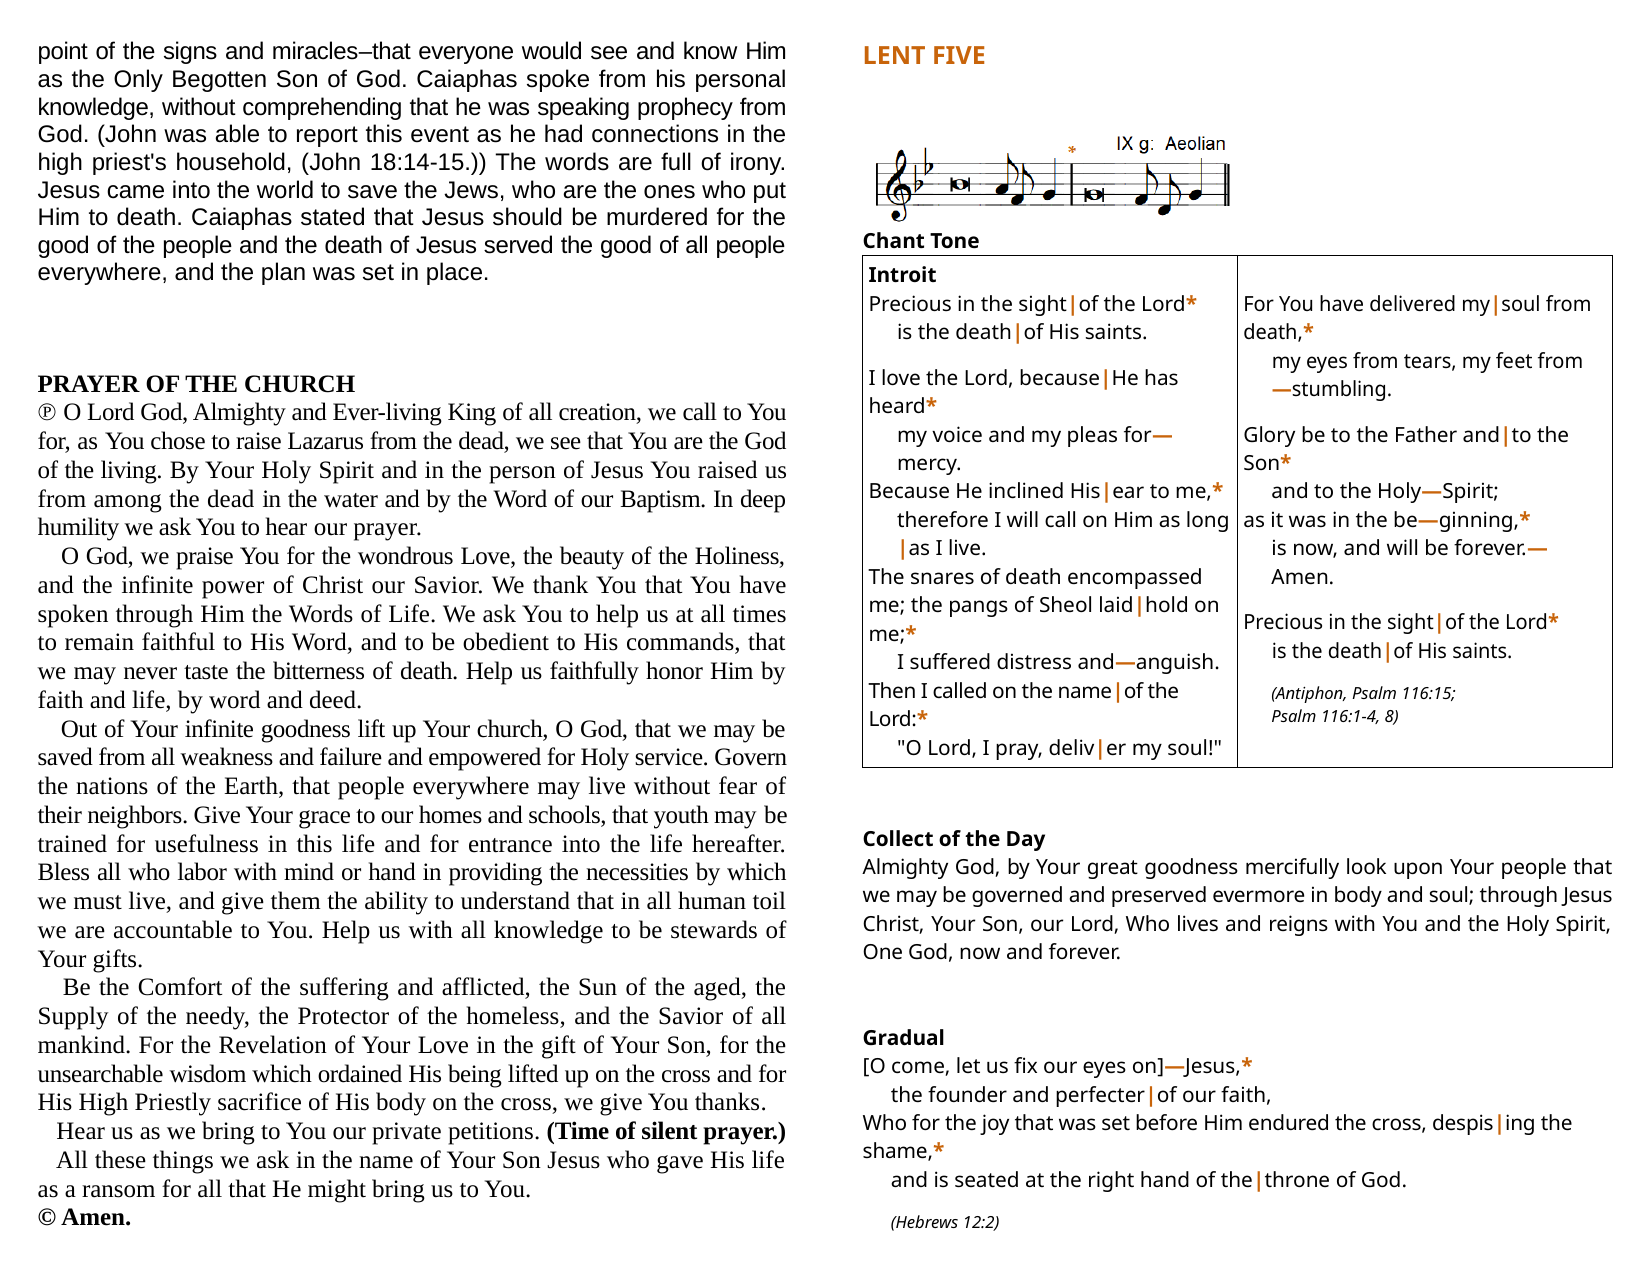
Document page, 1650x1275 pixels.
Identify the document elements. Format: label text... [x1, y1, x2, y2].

picture [871, 127, 1234, 227]
text [O come, let us fix our eyes on]—Jesus,* [862, 1051, 1612, 1080]
text point of the signs and miracles‒that everyone would see and know Him as the Only Begotten Son of God. Caiaphas spoke from his personal knowledge, without comprehending that he was speaking prophecy from God. (John was able to report this event as he had connections in the high priest's household, (John 18:14-15.)) The words are full of irony. Jesus came into the world to save the Jews, who are the ones who put Him to death. Caiaphas stated that Jesus should be murdered for the good of the people and the death of Jesus served the good of all people everywhere, and the plan was set in place. [37, 37, 787, 286]
text O God, we praise You for the wondrous Love, the beauty of the Holiness, and the infinite power of Christ our Savior. We thank You that You have spoken through Him the Words of Life. We ask You to help us at all times to remain faithful to His Word, and to be obedient to His commands, that we may never taste the bitterness of death. Help us faithfully honor Him by faith and life, by word and deed. [37, 541, 787, 714]
text All these things we ask in the name of Your Son Jesus who gave His life as a ransom for all that He might bring us to You. [37, 1145, 787, 1202]
text © Amen. [37, 1202, 787, 1231]
text Who for the joy that was set before Him endured the cross, despis|ing the shame,* [862, 1108, 1612, 1165]
text and is seated at the right hand of the|throne of God. [891, 1165, 1612, 1193]
text Gradual [862, 1023, 1612, 1051]
text (Hebrews 12:2) [891, 1211, 1612, 1233]
text Hear us as we bring to You our private petitions. (Time of silent prayer.) [37, 1116, 787, 1145]
text ℗ O Lord God, Almighty and Ever-living King of all creation, we call to You for, as You chose to raise Lazarus from the dead, we see that You are the God of the living. By Your Holy Spirit and in the person of Jesus You raised us from among the dead in the water and by the Word of our Baptism. In deep humility we ask You to hear our prayer. [37, 397, 787, 541]
text Out of Your infinite goodness lift up Your church, O God, that we may be saved from all weakness and failure and empowered for Holy service. Govern the nations of the Earth, that people everywhere may live without fear of their neighbors. Give Your grace to our homes and schools, that youth may be trained for usefulness in this life and for entrance into the life hereafter. Bless all who labor with mind or hand in providing the necessities by which we must live, and give them the ability to understand that in all human toil we are accountable to You. Help us with all knowledge to be stewards of Your gifts. [37, 714, 787, 972]
table_header For You have delivered my|soul from death,* my eyes from tears, my feet from —stumbling. Glory be to the Father and|to the Son* and to the Holy—Spirit; as it was in the be—ginning,* is now, and will be forever.—Amen. Precious in the sight|of the Lord* is the death|of His saints. (Antiphon, Psalm 116:15; Psalm 116:1-4, 8) [1238, 256, 1612, 767]
table_header Introit Precious in the sight|of the Lord* is the death|of His saints. I love the Lord, because|He has heard* my voice and my pleas for—mercy. Because He inclined His|ear to me,* therefore I will call on Him as long |as I live. The snares of death encompassed me; the pangs of Sheol laid|hold on me;* I suffered distress and—anguish. Then I called on the name|of the Lord:* "O Lord, I pray, deliv|er my soul!" [863, 256, 1237, 767]
text Chant Tone [862, 100, 1612, 255]
text PRAYER OF THE CHURCH [37, 369, 787, 397]
text Almighty God, by Your great goodness mercifully look upon Your people that we may be governed and preserved evermore in body and soul; through Jesus Christ, Your Son, our Lord, Who lives and reigns with You and the Holy Spirit, One God, now and forever. [862, 852, 1612, 966]
text Collect of the Day [862, 824, 1612, 852]
text the founder and perfecter|of our faith, [891, 1080, 1612, 1108]
text LENT FIVE [862, 37, 1612, 72]
text Be the Comfort of the suffering and afflicted, the Sun of the aged, the Supply of the needy, the Protector of the homeless, and the Savior of all mankind. For the Revelation of Your Love in the gift of Your Son, for the unsearchable wisdom which ordained His being lifted up on the cross and for His High Priestly sacrifice of His body on the cross, we give You thanks. [37, 972, 787, 1116]
